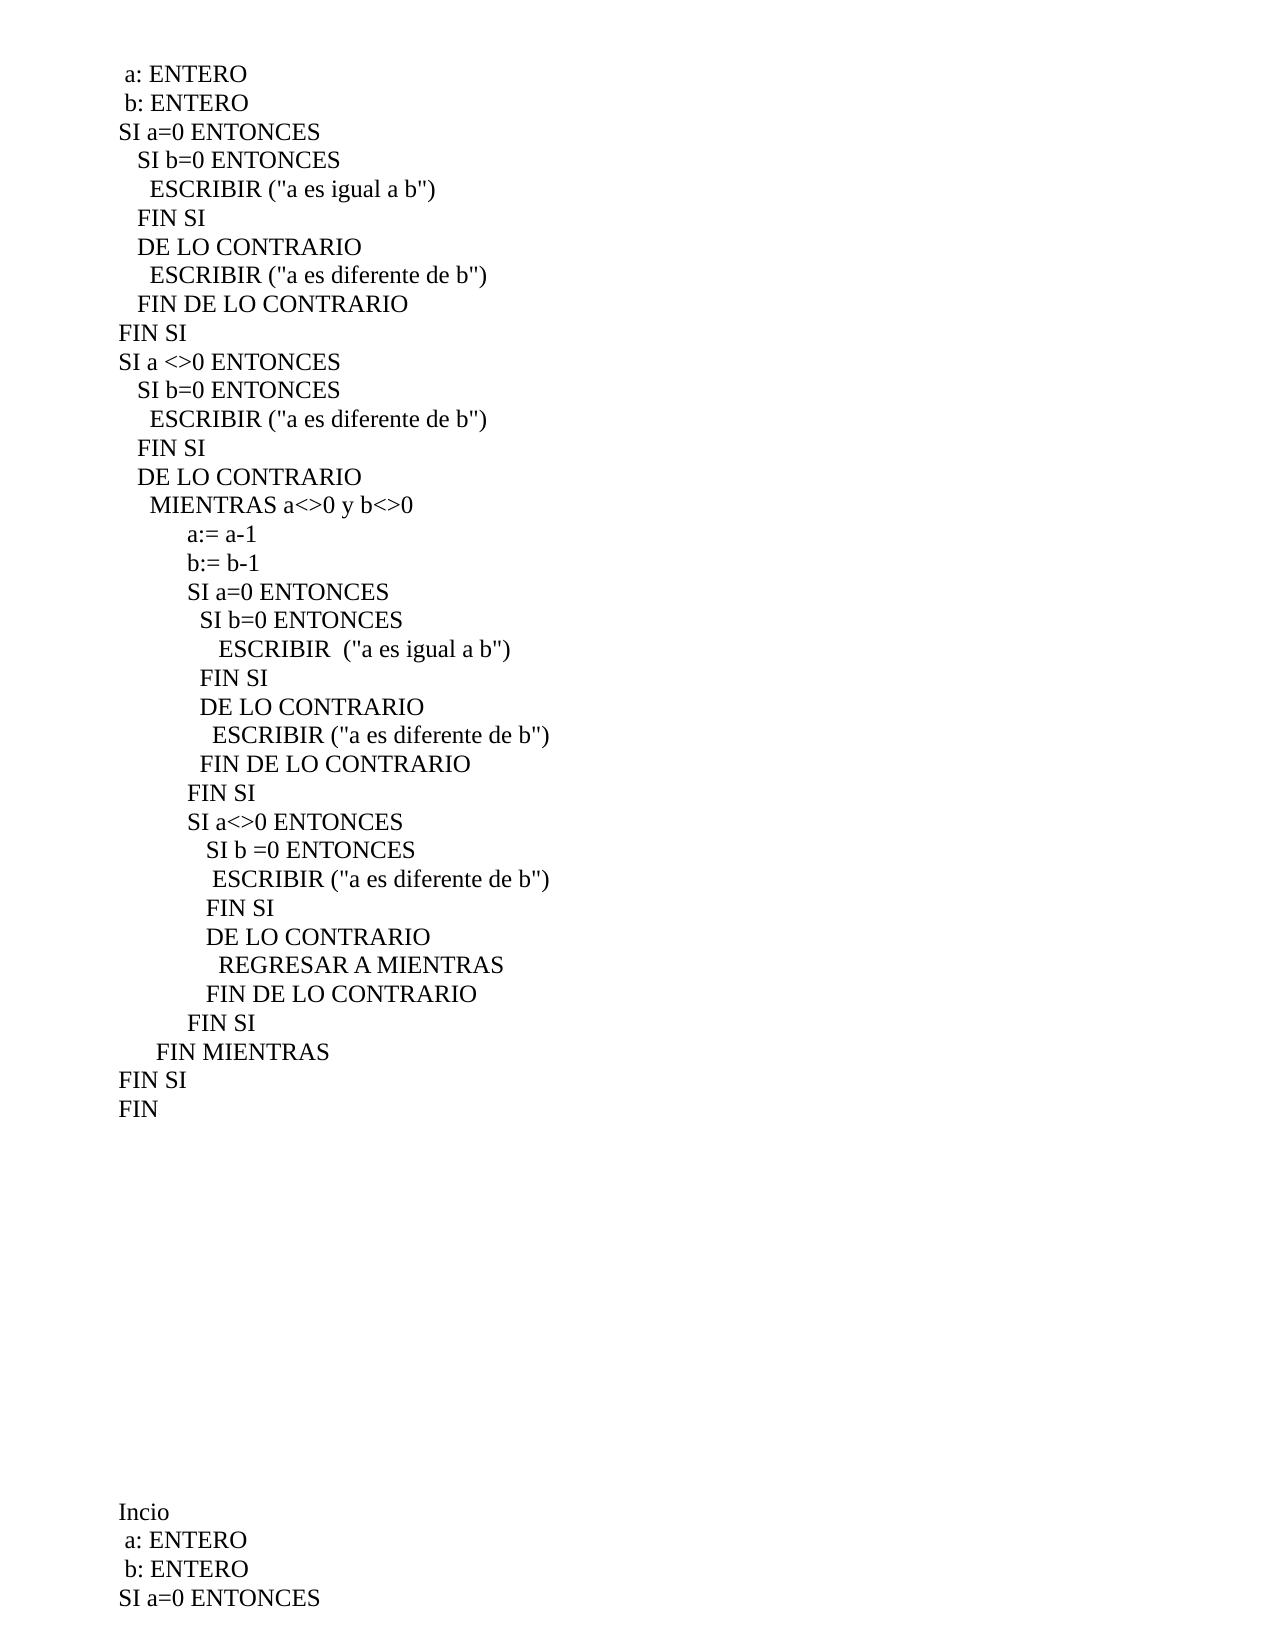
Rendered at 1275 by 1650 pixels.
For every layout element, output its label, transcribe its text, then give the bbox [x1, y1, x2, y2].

text DE LO CONTRARIO [118, 232, 1205, 260]
text FIN SI [118, 1065, 1205, 1094]
text SI b=0 ENTONCES [118, 375, 1205, 404]
text FIN MIENTRAS [118, 1037, 1205, 1065]
text ESCRIBIR ("a es diferente de b") [118, 864, 1205, 893]
text b:= b-1 [118, 548, 1205, 577]
text FIN SI [118, 433, 1205, 462]
text ESCRIBIR ("a es diferente de b") [118, 404, 1205, 433]
text a: ENTERO [118, 1525, 1205, 1554]
text SI b =0 ENTONCES [118, 835, 1205, 864]
text Incio [118, 1497, 1205, 1525]
text SI a=0 ENTONCES [118, 577, 1205, 605]
text b: ENTERO [118, 1554, 1205, 1583]
text ESCRIBIR ("a es diferente de b") [118, 260, 1205, 289]
text ESCRIBIR ("a es igual a b") [118, 174, 1205, 203]
text SI b=0 ENTONCES [118, 605, 1205, 634]
text SI a=0 ENTONCES [118, 117, 1205, 145]
text MIENTRAS a<>0 y b<>0 [118, 490, 1205, 519]
text DE LO CONTRARIO [118, 692, 1205, 720]
text SI a=0 ENTONCES [118, 1583, 1205, 1612]
text SI a<>0 ENTONCES [118, 807, 1205, 835]
text b: ENTERO [118, 88, 1205, 117]
text ESCRIBIR ("a es diferente de b") [118, 720, 1205, 749]
text DE LO CONTRARIO [118, 462, 1205, 490]
text ESCRIBIR ("a es igual a b") [118, 634, 1205, 663]
text FIN SI [118, 893, 1205, 922]
text a: ENTERO [118, 59, 1205, 88]
text FIN SI [118, 203, 1205, 232]
text FIN SI [118, 778, 1205, 807]
text a:= a-1 [118, 519, 1205, 548]
text FIN DE LO CONTRARIO [118, 289, 1205, 318]
text SI b=0 ENTONCES [118, 145, 1205, 174]
text REGRESAR A MIENTRAS [118, 950, 1205, 979]
text SI a <>0 ENTONCES [118, 347, 1205, 375]
text FIN SI [118, 1008, 1205, 1037]
text FIN DE LO CONTRARIO [118, 979, 1205, 1008]
text FIN SI [118, 663, 1205, 692]
text FIN DE LO CONTRARIO [118, 749, 1205, 778]
text DE LO CONTRARIO [118, 922, 1205, 950]
text FIN [118, 1094, 1205, 1123]
text FIN SI [118, 318, 1205, 347]
